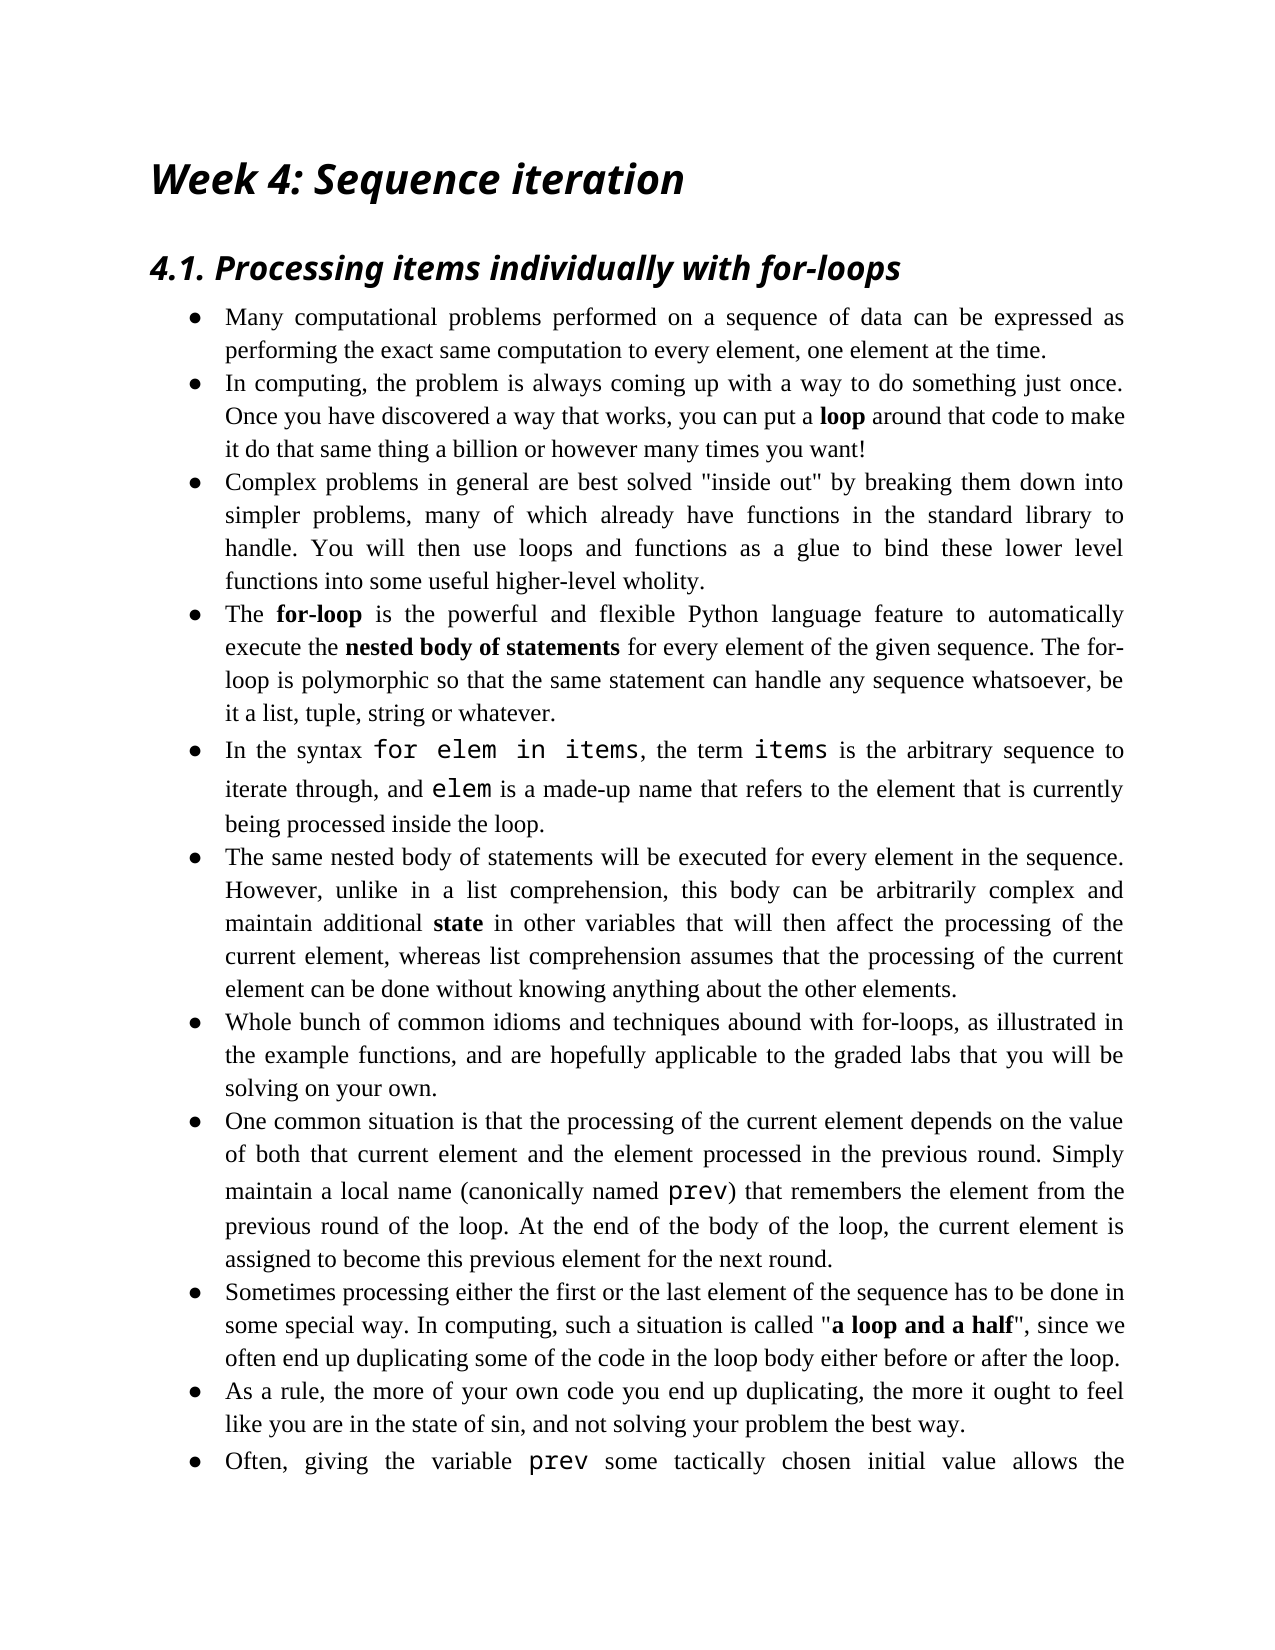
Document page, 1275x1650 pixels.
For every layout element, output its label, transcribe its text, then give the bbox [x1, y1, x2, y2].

list Many computational problems performed on a sequence of data can be expressed as performing the exact same computation to every element, one element at the time. [187, 302, 1125, 364]
list The for-loop is the powerful and flexible Python language feature to automatically execute the nested body of statements for every element of the given sequence. The for-loop is polymorphic so that the same statement can handle any sequence whatsoever, be it a list, tuple, string or whatever. [187, 599, 1125, 727]
subtitle Week 4: Sequence iteration [150, 150, 1125, 207]
list The same nested body of statements will be executed for every element in the sequence. However, unlike in a list comprehension, this body can be arbitrarily complex and maintain additional state in other variables that will then affect the processing of the current element, whereas list comprehension assumes that the processing of the current element can be done without knowing anything about the other elements. [187, 842, 1125, 1003]
subtitle 4.1. Processing items individually with for-loops [150, 244, 1125, 290]
list Whole bunch of common idioms and techniques abound with for-loops, as illustrated in the example functions, and are hopefully applicable to the graded labs that you will be solving on your own. [187, 1007, 1125, 1102]
list In computing, the problem is always coming up with a way to do something just once. Once you have discovered a way that works, you can put a loop around that code to make it do that same thing a billion or however many times you want! [187, 368, 1125, 463]
list One common situation is that the processing of the current element depends on the value of both that current element and the element processed in the previous round. Simply maintain a local name (canonically named prev) that remembers the element from the previous round of the loop. At the end of the body of the loop, the current element is assigned to become this previous element for the next round. [187, 1106, 1125, 1273]
list As a rule, the more of your own code you end up duplicating, the more it ought to feel like you are in the state of sin, and not solving your problem the best way. [187, 1376, 1125, 1438]
list Sometimes processing either the first or the last element of the sequence has to be done in some special way. In computing, such a situation is called "a loop and a half", since we often end up duplicating some of the code in the loop body either before or after the loop. [187, 1277, 1125, 1372]
list Often, giving the variable prev some tactically chosen initial value allows the [187, 1442, 1125, 1477]
list In the syntax for elem in items, the term items is the arbitrary sequence to iterate through, and elem is a made-up name that refers to the element that is currently being processed inside the loop. [187, 731, 1125, 838]
list Complex problems in general are best solved "inside out" by breaking them down into simpler problems, many of which already have functions in the standard library to handle. You will then use loops and functions as a glue to bind these lower level functions into some useful higher-level wholity. [187, 467, 1125, 595]
